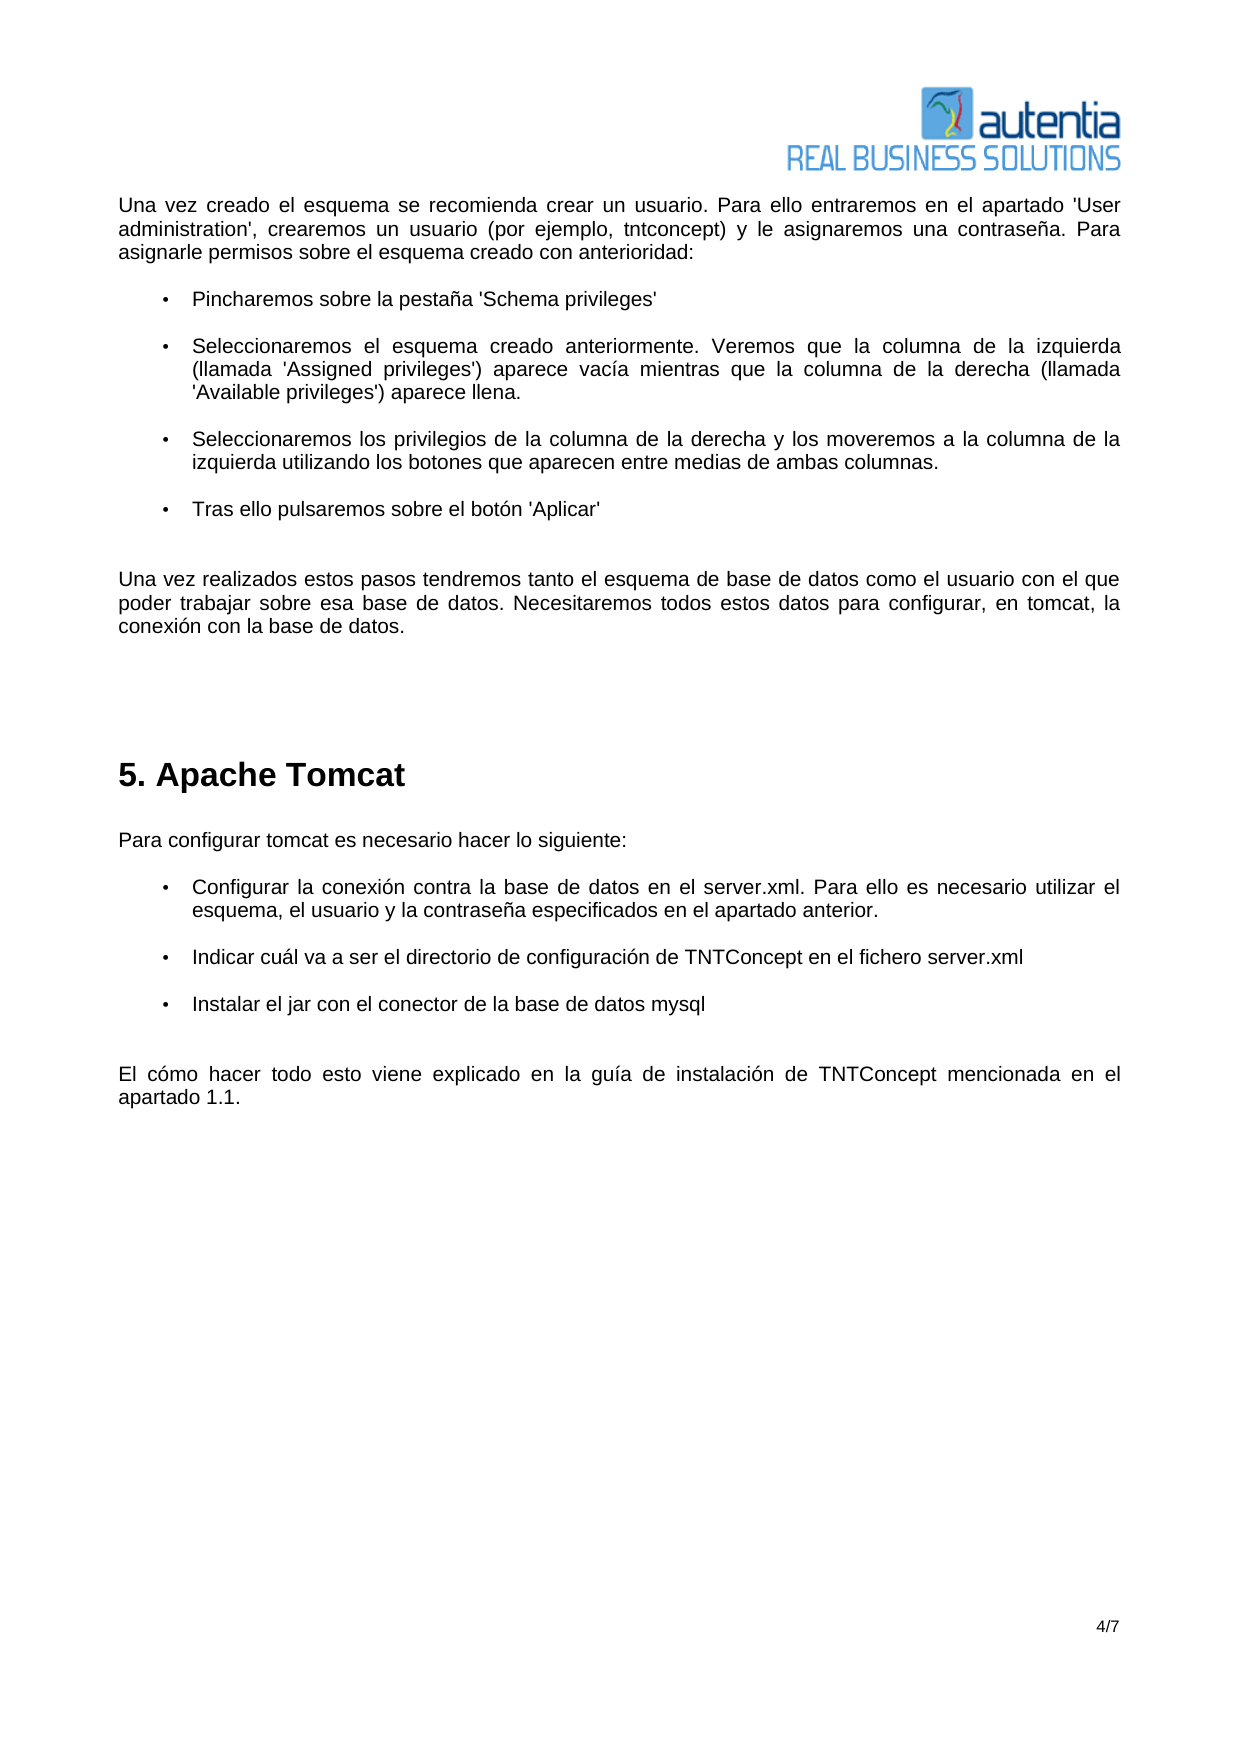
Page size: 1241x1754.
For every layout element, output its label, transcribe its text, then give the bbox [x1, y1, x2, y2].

text El cómo hacer todo esto viene explicado en la guía de instalación de TNTConcept mencionada en el apartado 1.1. [118, 1039, 1122, 1109]
list Seleccionaremos los privilegios de la columna de la derecha y los moveremos a la columna de la izquierda utilizando los botones que aparecen entre medias de ambas columnas. [162, 428, 1122, 474]
list Configurar la conexión contra la base de datos en el server.xml. Para ello es necesario utilizar el esquema, el usuario y la contraseña especificados en el apartado anterior. [162, 875, 1122, 922]
text Una vez creado el esquema se recomienda crear un usuario. Para ello entraremos en el apartado 'User administration', crearemos un usuario (por ejemplo, tntconcept) y le asignaremos una contraseña. Para asignarle permisos sobre el esquema creado con anterioridad: [118, 194, 1122, 264]
list Seleccionaremos el esquema creado anteriormente. Veremos que la columna de la izquierda (llamada 'Assigned privileges') aparece vacía mientras que la columna de la derecha (llamada 'Available privileges') aparece llena. [162, 334, 1122, 404]
list Indicar cuál va a ser el directorio de configuración de TNTConcept en el fichero server.xml [162, 946, 1122, 969]
list Pincharemos sobre la pestaña 'Schema privileges' [162, 287, 1122, 311]
list Instalar el jar con el conector de la base de datos mysql [162, 992, 1122, 1016]
list Tras ello pulsaremos sobre el botón 'Aplicar' [162, 498, 1122, 521]
text Una vez realizados estos pasos tendremos tanto el esquema de base de datos como el usuario con el que poder trabajar sobre esa base de datos. Necesitaremos todos estos datos para configurar, en tomcat, la conexión con la base de datos. [118, 544, 1122, 637]
subtitle 5. Apache Tomcat [118, 756, 1122, 793]
picture [782, 85, 1123, 178]
text Para configurar tomcat es necesario hacer lo siguiente: [118, 828, 1122, 852]
